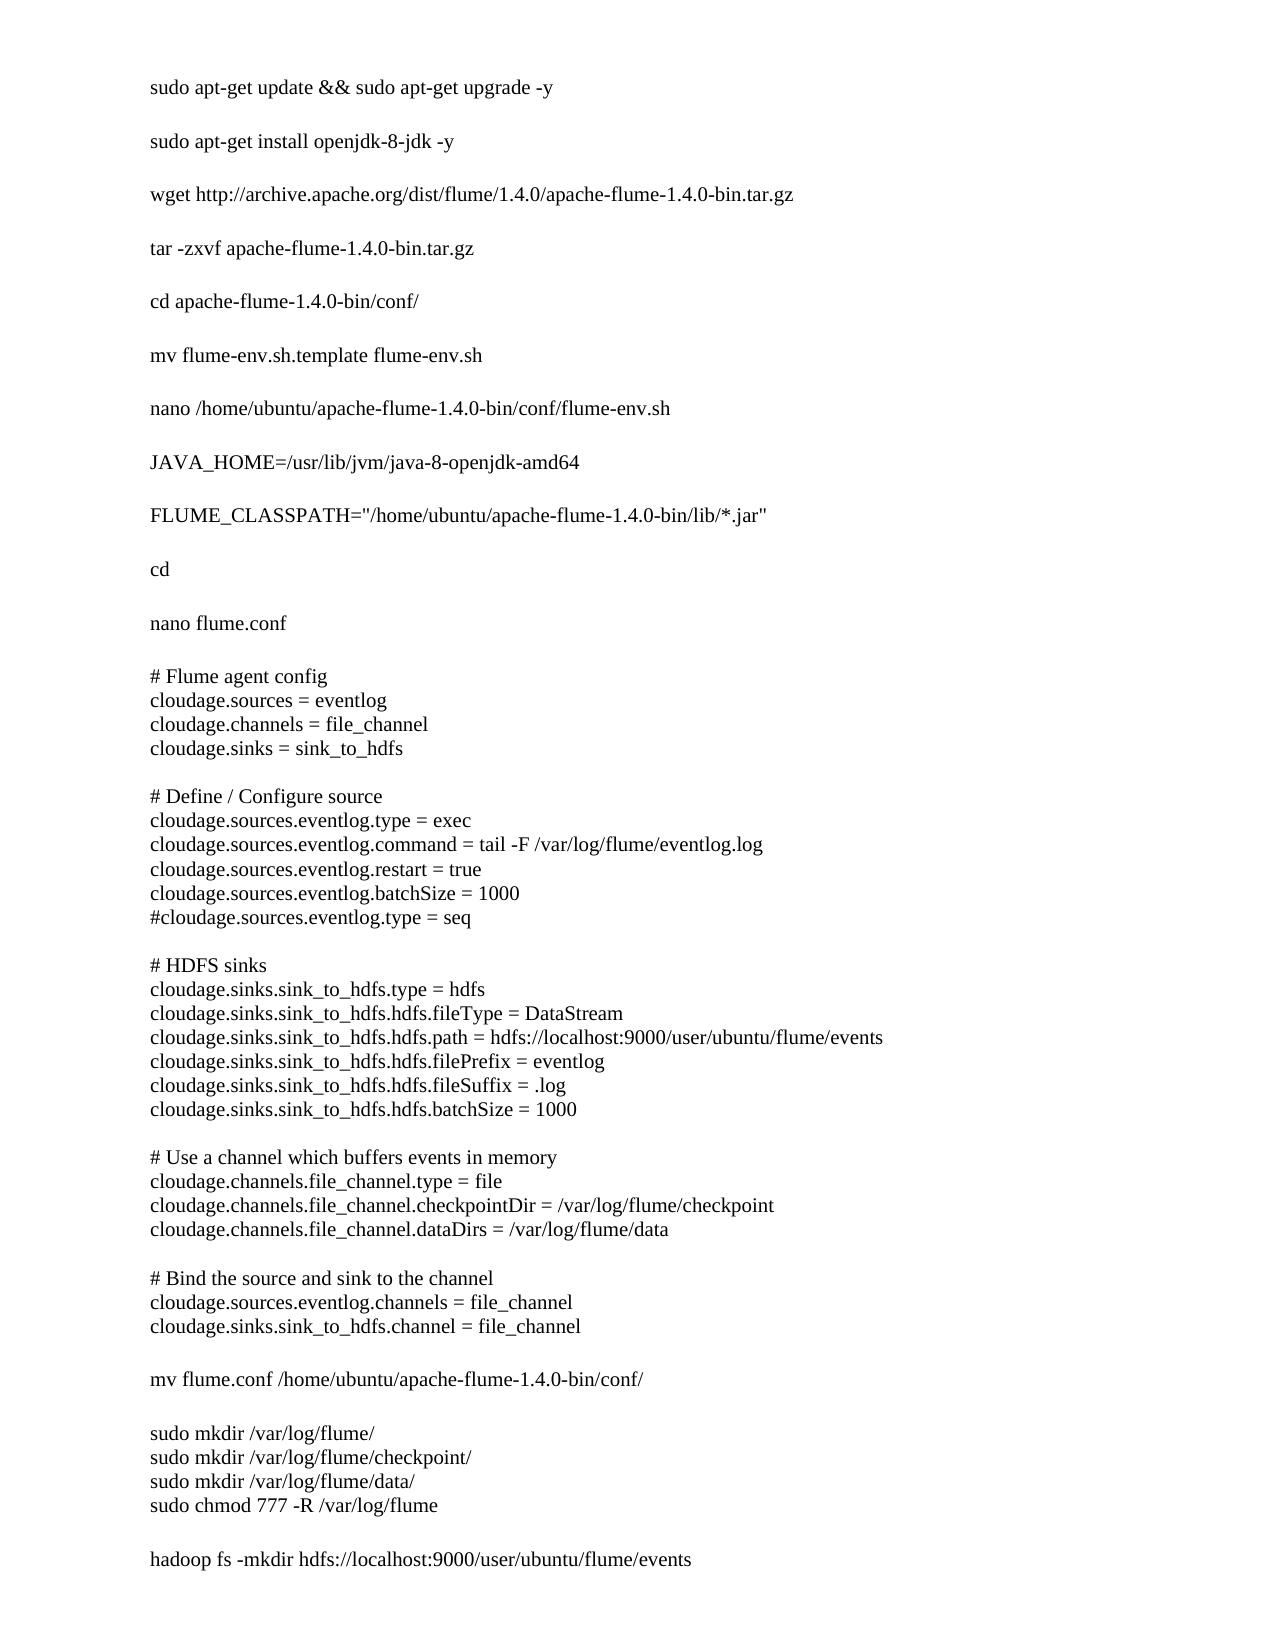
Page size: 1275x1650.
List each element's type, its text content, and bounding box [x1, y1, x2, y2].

text cloudage.sinks.sink_to_hdfs.hdfs.fileType = DataStream [150, 1001, 1125, 1025]
text sudo mkdir /var/log/flume/ [150, 1421, 1125, 1445]
text nano /home/ubuntu/apache-flume-1.4.0-bin/conf/flume-env.sh [150, 396, 1125, 420]
text # Define / Configure source [150, 784, 1125, 808]
text sudo apt-get install openjdk-8-jdk -y [150, 128, 1125, 153]
text cloudage.sinks.sink_to_hdfs.hdfs.batchSize = 1000 [150, 1097, 1125, 1121]
text wget http://archive.apache.org/dist/flume/1.4.0/apache-flume-1.4.0-bin.tar.gz [150, 182, 1125, 206]
text hadoop fs -mkdir hdfs://localhost:9000/user/ubuntu/flume/events [150, 1546, 1125, 1571]
text cloudage.sinks.sink_to_hdfs.hdfs.fileSuffix = .log [150, 1073, 1125, 1097]
text FLUME_CLASSPATH="/home/ubuntu/apache-flume-1.4.0-bin/lib/*.jar" [150, 503, 1125, 527]
text cloudage.sinks.sink_to_hdfs.channel = file_channel [150, 1314, 1125, 1338]
text # HDFS sinks [150, 953, 1125, 977]
text sudo apt-get update && sudo apt-get upgrade -y [150, 75, 1125, 99]
text nano flume.conf [150, 610, 1125, 634]
text cloudage.sinks = sink_to_hdfs [150, 736, 1125, 760]
text tar -zxvf apache-flume-1.4.0-bin.tar.gz [150, 236, 1125, 260]
text cloudage.sources.eventlog.channels = file_channel [150, 1289, 1125, 1314]
text # Use a channel which buffers events in memory [150, 1145, 1125, 1169]
text cd apache-flume-1.4.0-bin/conf/ [150, 289, 1125, 313]
text cloudage.channels.file_channel.type = file [150, 1169, 1125, 1193]
text # Bind the source and sink to the channel [150, 1266, 1125, 1289]
text cloudage.channels.file_channel.checkpointDir = /var/log/flume/checkpoint [150, 1193, 1125, 1217]
text #cloudage.sources.eventlog.type = seq [150, 904, 1125, 929]
text mv flume-env.sh.template flume-env.sh [150, 343, 1125, 367]
text sudo chmod 777 -R /var/log/flume [150, 1493, 1125, 1517]
text cloudage.sinks.sink_to_hdfs.type = hdfs [150, 977, 1125, 1001]
text mv flume.conf /home/ubuntu/apache-flume-1.4.0-bin/conf/ [150, 1367, 1125, 1391]
text cloudage.channels = file_channel [150, 712, 1125, 736]
text cloudage.sources.eventlog.type = exec [150, 808, 1125, 832]
text JAVA_HOME=/usr/lib/jvm/java-8-openjdk-amd64 [150, 450, 1125, 474]
text cloudage.sources.eventlog.command = tail -F /var/log/flume/eventlog.log [150, 832, 1125, 856]
text cloudage.sinks.sink_to_hdfs.hdfs.filePrefix = eventlog [150, 1049, 1125, 1073]
text cloudage.sources.eventlog.restart = true [150, 856, 1125, 881]
text sudo mkdir /var/log/flume/data/ [150, 1469, 1125, 1493]
text sudo mkdir /var/log/flume/checkpoint/ [150, 1445, 1125, 1469]
text cloudage.sources = eventlog [150, 688, 1125, 712]
text cloudage.sources.eventlog.batchSize = 1000 [150, 881, 1125, 904]
text # Flume agent config [150, 664, 1125, 688]
text cd [150, 557, 1125, 581]
text cloudage.channels.file_channel.dataDirs = /var/log/flume/data [150, 1217, 1125, 1241]
text cloudage.sinks.sink_to_hdfs.hdfs.path = hdfs://localhost:9000/user/ubuntu/flume/events [150, 1025, 1125, 1049]
